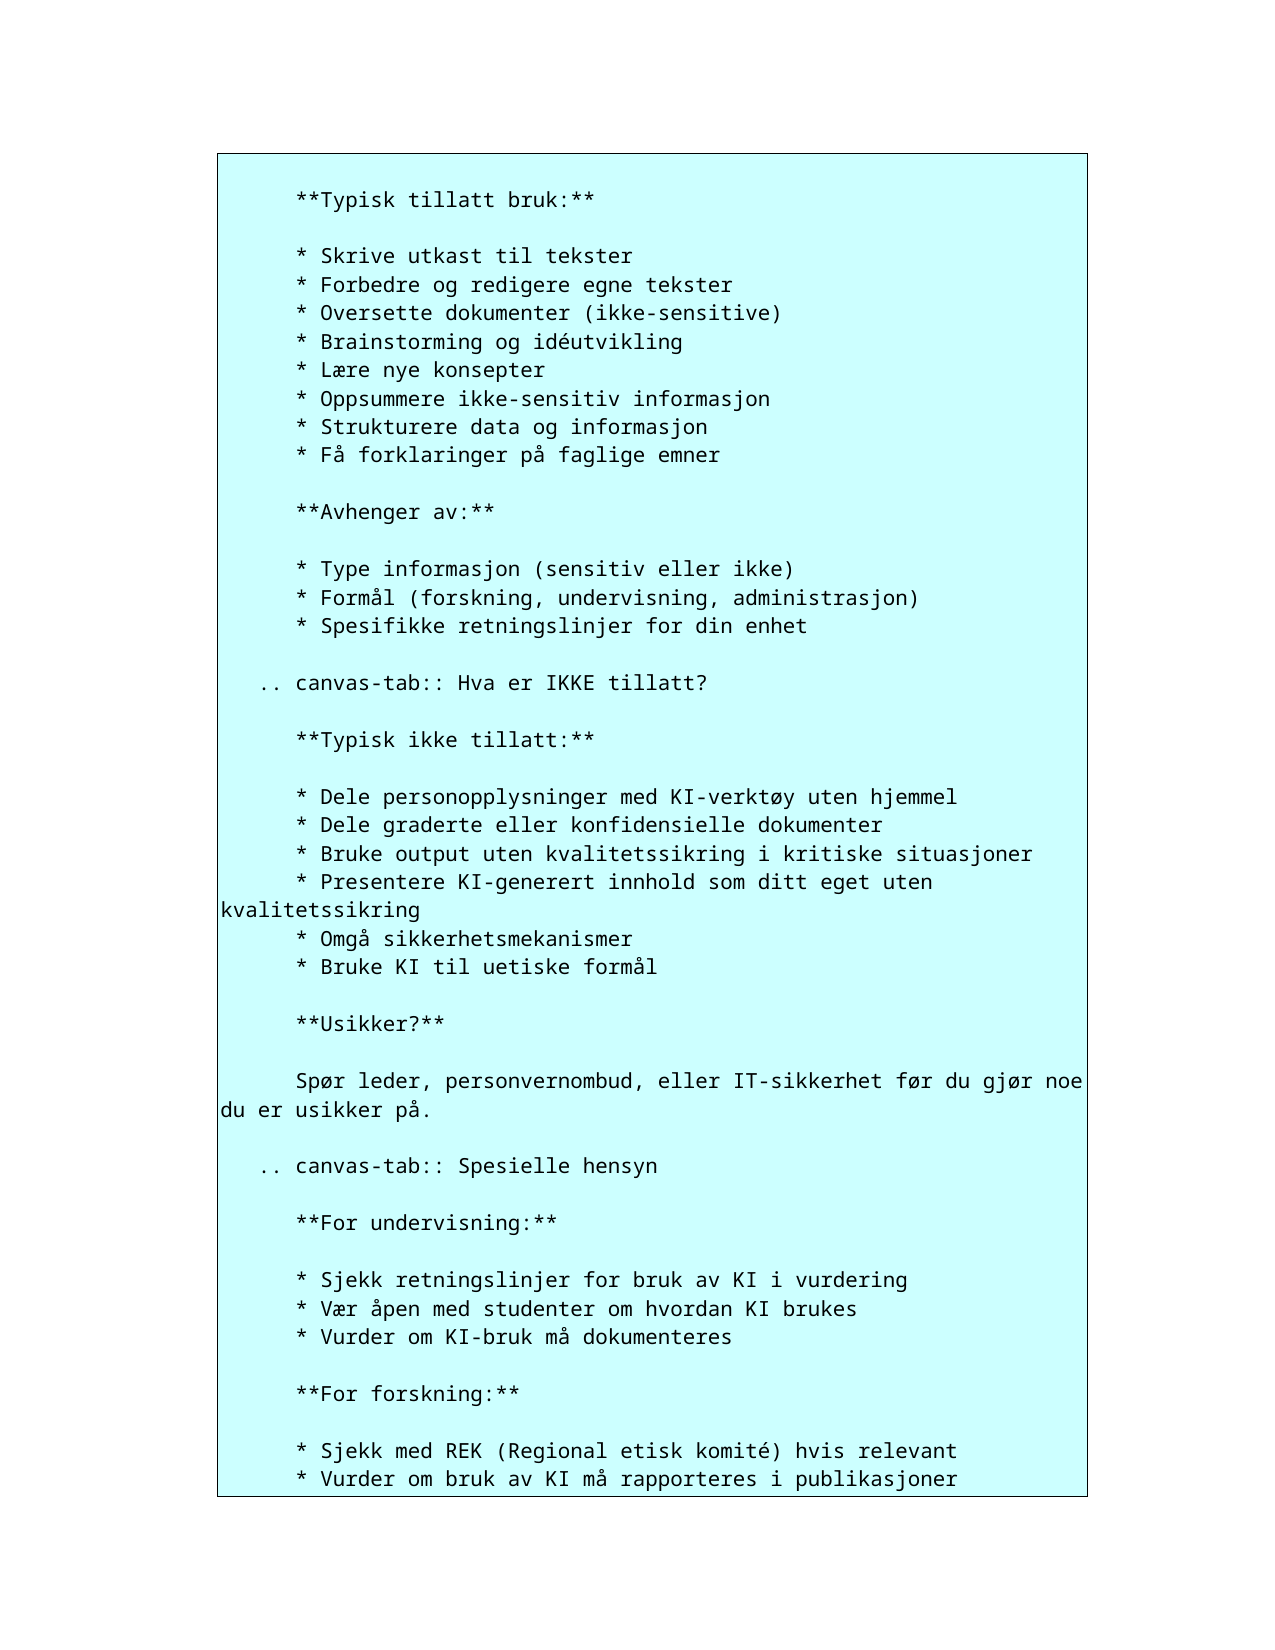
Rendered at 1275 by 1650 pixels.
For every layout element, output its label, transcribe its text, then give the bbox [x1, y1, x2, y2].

text **Typisk tillatt bruk:** * Skrive utkast til tekster * Forbedre og redigere egne tekster * Oversette dokumenter (ikke-sensitive) * Brainstorming og idéutvikling * Lære nye konsepter * Oppsummere ikke-sensitiv informasjon * Strukturere data og informasjon * Få forklaringer på faglige emner **Avhenger av:** * Type informasjon (sensitiv eller ikke) * Formål (forskning, undervisning, administrasjon) * Spesifikke retningslinjer for din enhet .. canvas-tab:: Hva er IKKE tillatt? **Typisk ikke tillatt:** * Dele personopplysninger med KI-verktøy uten hjemmel * Dele graderte eller konfidensielle dokumenter * Bruke output uten kvalitetssikring i kritiske situasjoner * Presentere KI-generert innhold som ditt eget uten kvalitetssikring * Omgå sikkerhetsmekanismer * Bruke KI til uetiske formål **Usikker?** Spør leder, personvernombud, eller IT-sikkerhet før du gjør noe du er usikker på. .. canvas-tab:: Spesielle hensyn **For undervisning:** * Sjekk retningslinjer for bruk av KI i vurdering * Vær åpen med studenter om hvordan KI brukes * Vurder om KI-bruk må dokumenteres **For forskning:** * Sjekk med REK (Regional etisk komité) hvis relevant * Vurder om bruk av KI må rapporteres i publikasjoner [218, 154, 1087, 1496]
